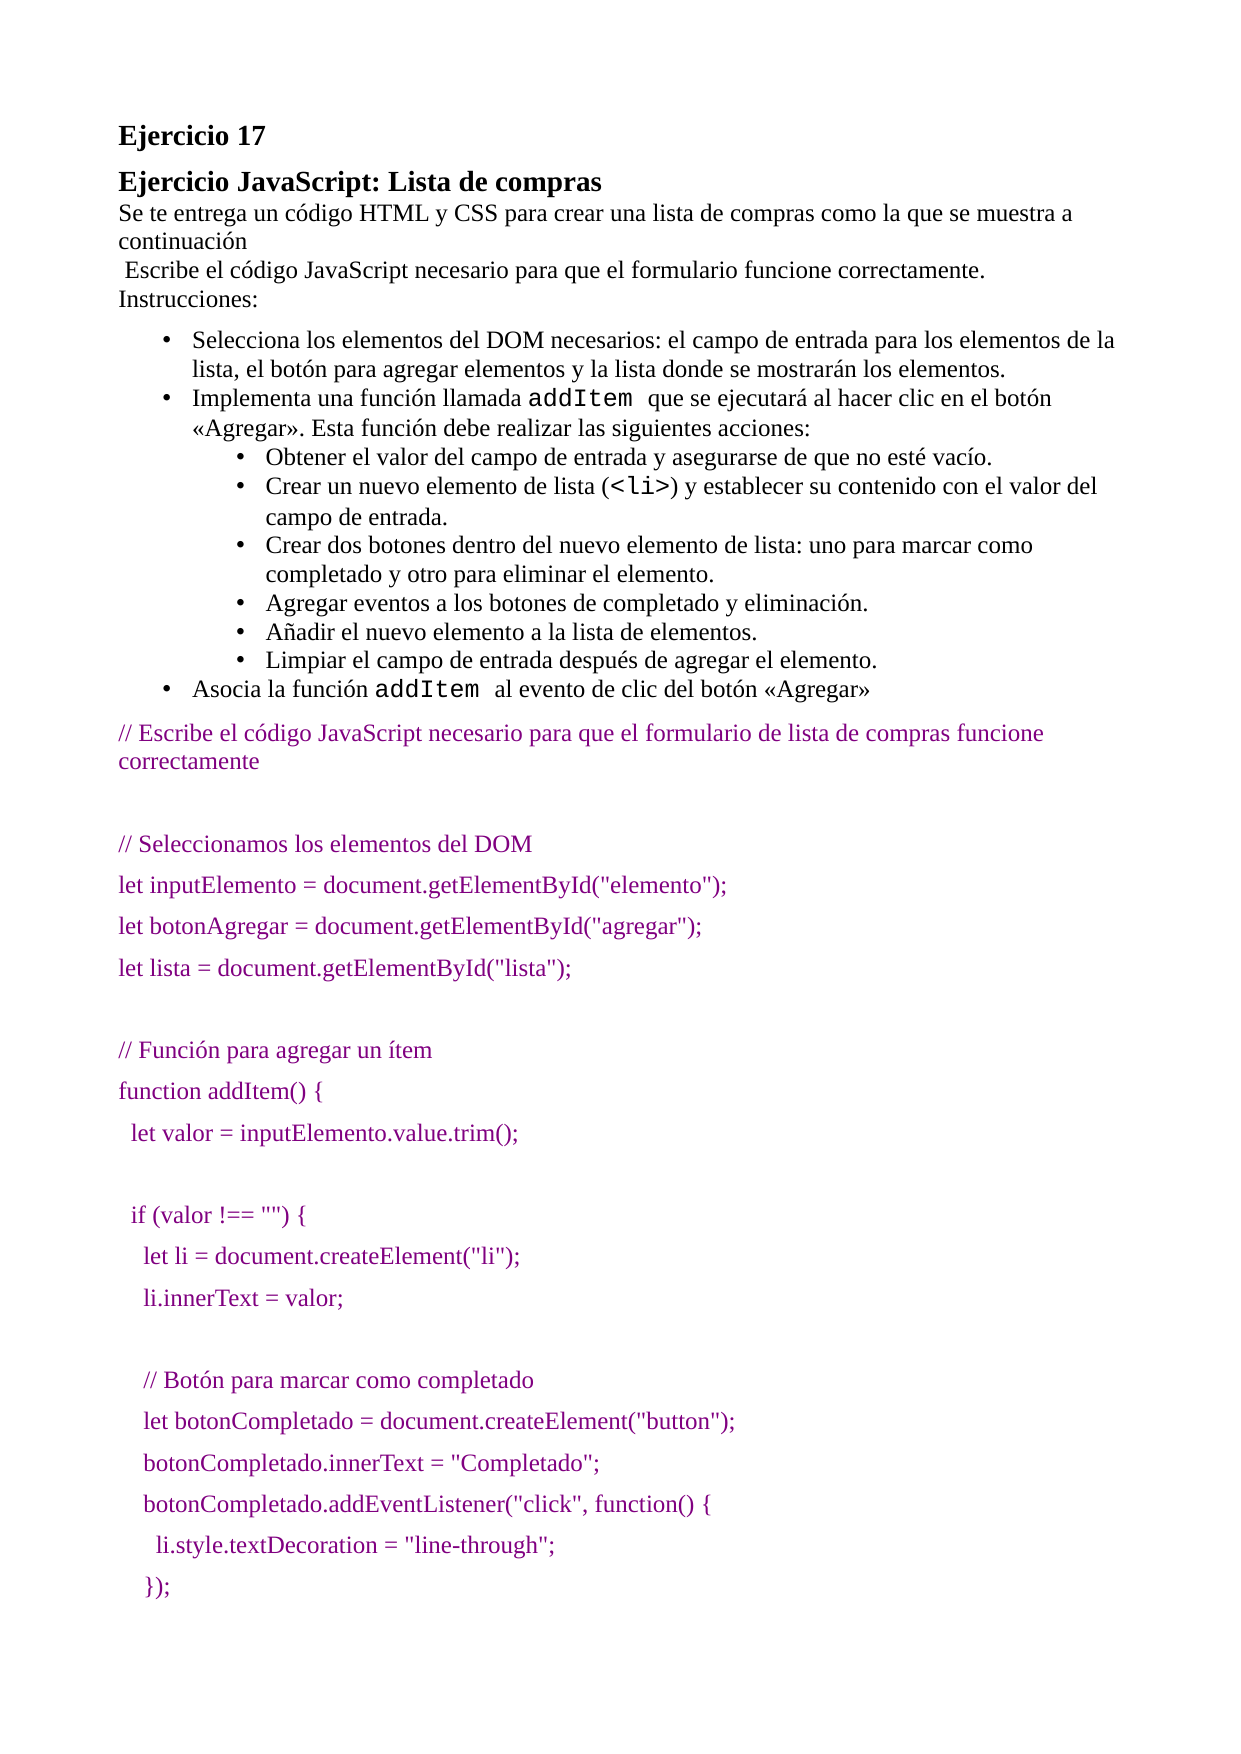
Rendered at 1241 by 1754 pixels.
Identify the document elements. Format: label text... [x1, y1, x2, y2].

list Limpiar el campo de entrada después de agregar el elemento. [236, 646, 1122, 674]
list Obtener el valor del campo de entrada y asegurarse de que no esté vacío. [236, 442, 1122, 471]
list Asocia la función addItem al evento de clic del botón «Agregar» [162, 674, 1122, 705]
text li.style.textDecoration = "line-through"; [118, 1530, 1122, 1559]
text let botonCompletado = document.createElement("button"); [118, 1406, 1122, 1435]
text let valor = inputElemento.value.trim(); [118, 1118, 1122, 1146]
text }); [118, 1571, 1122, 1600]
text let botonAgregar = document.getElementById("agregar"); [118, 911, 1122, 940]
text if (valor !== "") { [118, 1200, 1122, 1229]
text let lista = document.getElementById("lista"); [118, 953, 1122, 981]
list Agregar eventos a los botones de completado y eliminación. [236, 588, 1122, 617]
text botonCompletado.addEventListener("click", function() { [118, 1489, 1122, 1518]
list Implementa una función llamada addItem que se ejecutará al hacer clic en el botón «Agregar». Esta función debe realizar las siguientes acciones: [162, 383, 1122, 442]
text li.innerText = valor; [118, 1283, 1122, 1311]
list Añadir el nuevo elemento a la lista de elementos. [236, 617, 1122, 646]
text // Función para agregar un ítem [118, 1035, 1122, 1064]
list Selecciona los elementos del DOM necesarios: el campo de entrada para los elementos de la lista, el botón para agregar elementos y la lista donde se mostrarán los elementos. [162, 325, 1122, 383]
text Escribe el código JavaScript necesario para que el formulario funcione correctamente. [118, 255, 1122, 284]
text // Seleccionamos los elementos del DOM [118, 829, 1122, 858]
list Crear un nuevo elemento de lista (<li>) y establecer su contenido con el valor del campo de entrada. [236, 471, 1122, 531]
text Instrucciones: [118, 284, 1122, 313]
text function addItem() { [118, 1076, 1122, 1105]
text let li = document.createElement("li"); [118, 1241, 1122, 1270]
list Crear dos botones dentro del nuevo elemento de lista: uno para marcar como completado y otro para eliminar el elemento. [236, 531, 1122, 588]
text botonCompletado.innerText = "Completado"; [118, 1448, 1122, 1476]
subtitle Ejercicio JavaScript: Lista de compras [118, 164, 1122, 198]
text Ejercicio 17 [118, 118, 1122, 152]
text // Botón para marcar como completado [118, 1365, 1122, 1394]
text Se te entrega un código HTML y CSS para crear una lista de compras como la que se muestra a continuación [118, 198, 1122, 255]
text let inputElemento = document.getElementById("elemento"); [118, 870, 1122, 899]
text // Escribe el código JavaScript necesario para que el formulario de lista de compras funcione correctamente [118, 718, 1122, 775]
